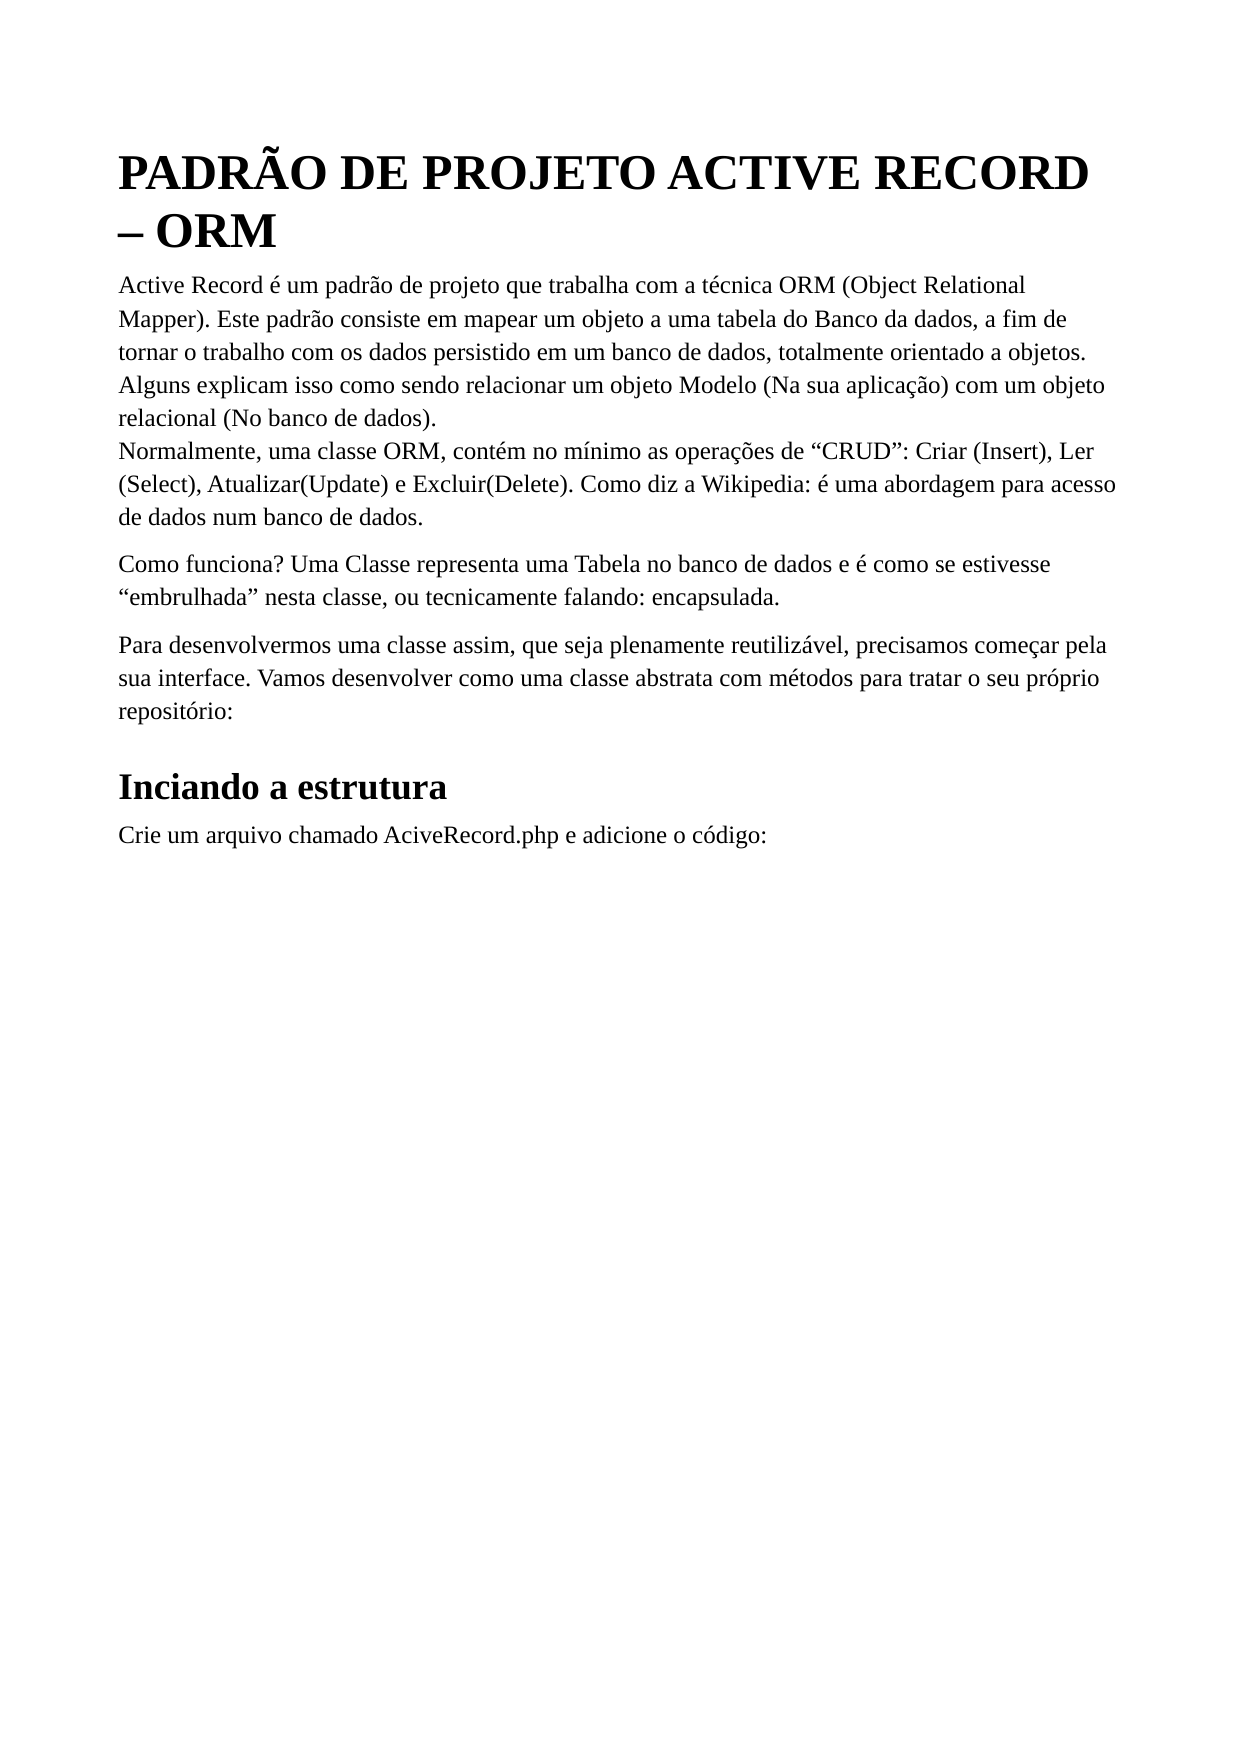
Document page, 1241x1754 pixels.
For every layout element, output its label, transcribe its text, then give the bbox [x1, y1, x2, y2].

text Active Record é um padrão de projeto que trabalha com a técnica ORM (Object Relational Mapper). Este padrão consiste em mapear um objeto a uma tabela do Banco da dados, a fim de tornar o trabalho com os dados persistido em um banco de dados, totalmente orientado a objetos. Alguns explicam isso como sendo relacionar um objeto Modelo (Na sua aplicação) com um objeto relacional (No banco de dados). Normalmente, uma classe ORM, contém no mínimo as operações de “CRUD”: Criar (Insert), Ler (Select), Atualizar(Update) e Excluir(Delete). Como diz a Wikipedia: é uma abordagem para acesso de dados num banco de dados. [118, 271, 1122, 531]
text Para desenvolvermos uma classe assim, que seja plenamente reutilizável, precisamos começar pela sua interface. Vamos desenvolver como uma classe abstrata com métodos para tratar o seu próprio repositório: [118, 630, 1122, 725]
subtitle PADRÃO DE PROJETO ACTIVE RECORD – ORM [118, 143, 1122, 258]
text Crie um arquivo chamado AciveRecord.php e adicione o código: [118, 820, 1122, 849]
text Como funciona? Uma Classe representa uma Tabela no banco de dados e é como se estivesse “embrulhada” nesta classe, ou tecnicamente falando: encapsulada. [118, 549, 1122, 611]
subtitle Inciando a estrutura [118, 764, 1122, 808]
